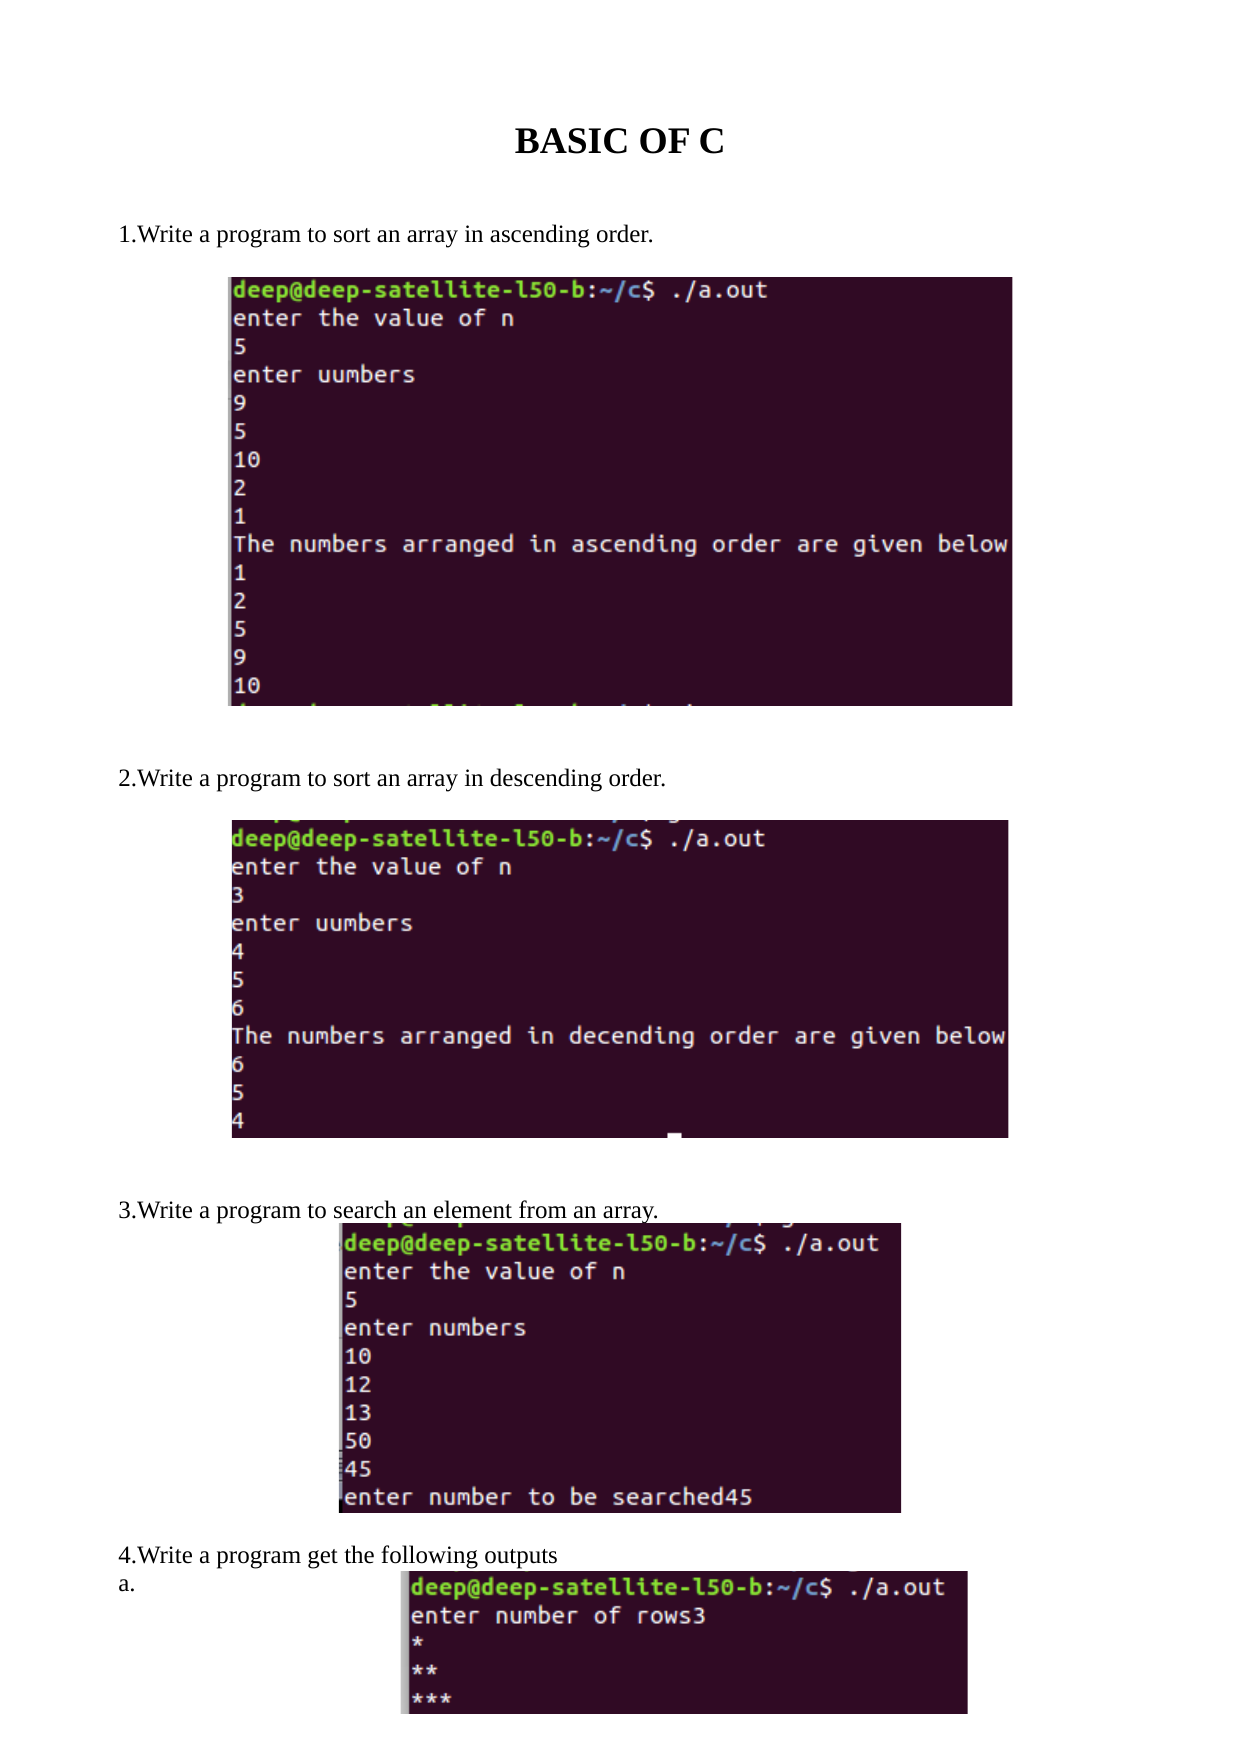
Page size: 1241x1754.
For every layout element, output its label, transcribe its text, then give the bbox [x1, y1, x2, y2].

text 3.Write a program to search an element from an array. [118, 1195, 1122, 1223]
picture [400, 1571, 968, 1714]
text a. [118, 1568, 1122, 1597]
picture [231, 820, 1009, 1138]
text 4.Write a program get the following outputs [118, 1540, 1122, 1568]
text 2.Write a program to sort an array in descending order. [118, 763, 1122, 791]
picture [338, 1223, 902, 1513]
text 1.Write a program to sort an array in ascending order. [118, 219, 1122, 248]
picture [227, 277, 1013, 706]
